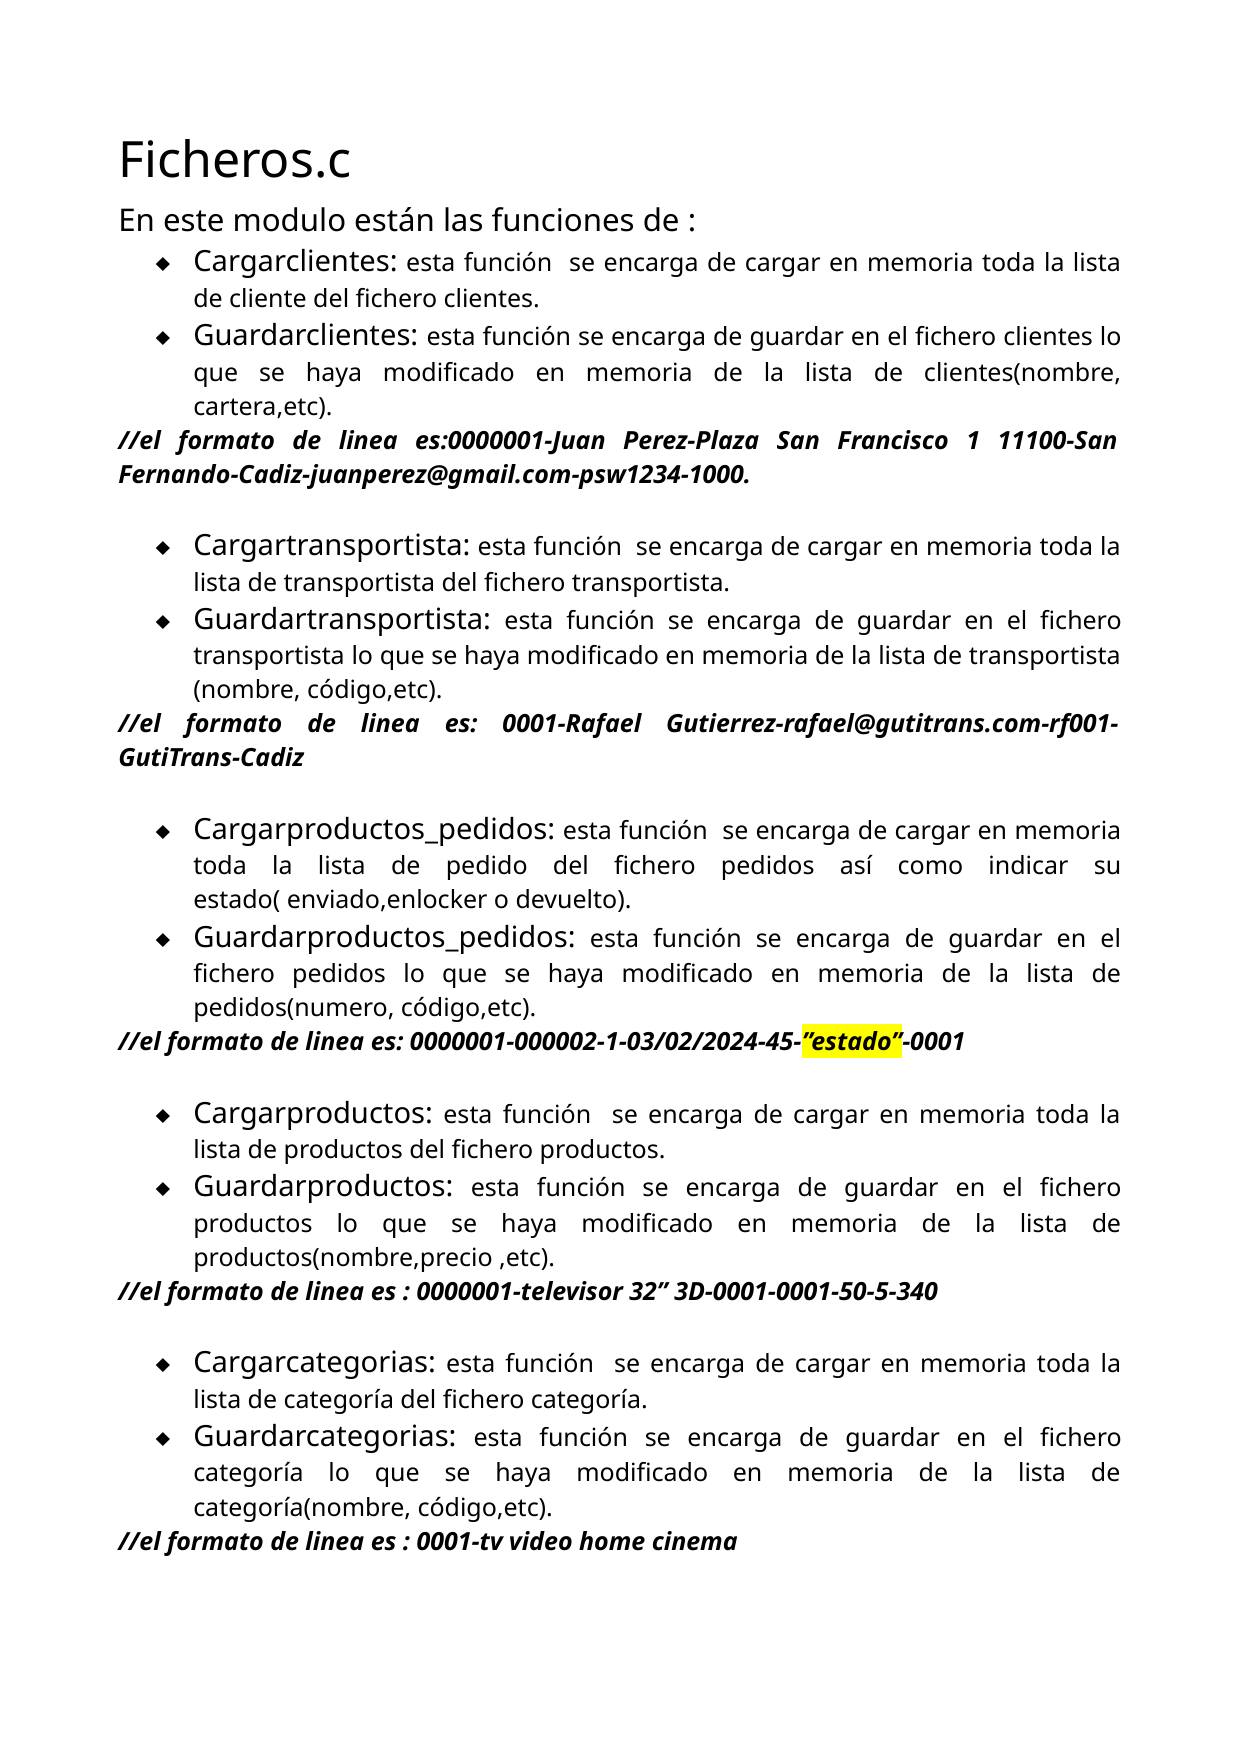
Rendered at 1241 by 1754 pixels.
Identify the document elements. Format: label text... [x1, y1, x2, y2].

list Guardarclientes: esta función se encarga de guardar en el fichero clientes lo que se haya modificado en memoria de la lista de clientes(nombre, cartera,etc). [156, 314, 1122, 422]
text En este modulo están las funciones de : [118, 198, 1122, 241]
text //el formato de linea es : 0000001-televisor 32” 3D-0001-0001-50-5-340 [118, 1273, 1122, 1308]
list Cargartransportista: esta función se encarga de cargar en memoria toda la lista de transportista del fichero transportista. [156, 524, 1122, 598]
text Ficheros.c [118, 124, 1122, 192]
list Guardarproductos: esta función se encarga de guardar en el fichero productos lo que se haya modificado en memoria de la lista de productos(nombre,precio ,etc). [156, 1166, 1122, 1273]
list Guardarproductos_pedidos: esta función se encarga de guardar en el fichero pedidos lo que se haya modificado en memoria de la lista de pedidos(numero, código,etc). [156, 916, 1122, 1024]
list Guardarcategorias: esta función se encarga de guardar en el fichero categoría lo que se haya modificado en memoria de la lista de categoría(nombre, código,etc). [156, 1415, 1122, 1523]
text //el formato de linea es:0000001-Juan Perez-Plaza San Francisco 1 11100-San Fernando-Cadiz-juanperez@gmail.com-psw1234-1000. [118, 422, 1122, 490]
list Guardartransportista: esta función se encarga de guardar en el fichero transportista lo que se haya modificado en memoria de la lista de transportista (nombre, código,etc). [156, 598, 1122, 706]
list Cargarcategorias: esta función se encarga de cargar en memoria toda la lista de categoría del fichero categoría. [156, 1342, 1122, 1415]
list Cargarclientes: esta función se encarga de cargar en memoria toda la lista de cliente del fichero clientes. [156, 241, 1122, 314]
list Cargarproductos_pedidos: esta función se encarga de cargar en memoria toda la lista de pedido del fichero pedidos así como indicar su estado( enviado,enlocker o devuelto). [156, 808, 1122, 916]
text //el formato de linea es: 0000001-000002-1-03/02/2024-45-”estado”-0001 [118, 1024, 1122, 1058]
list Cargarproductos: esta función se encarga de cargar en memoria toda la lista de productos del fichero productos. [156, 1092, 1122, 1166]
text //el formato de linea es: 0001-Rafael Gutierrez-rafael@gutitrans.com-rf001-GutiTrans-Cadiz [118, 706, 1122, 774]
text //el formato de linea es : 0001-tv video home cinema [118, 1523, 1122, 1557]
